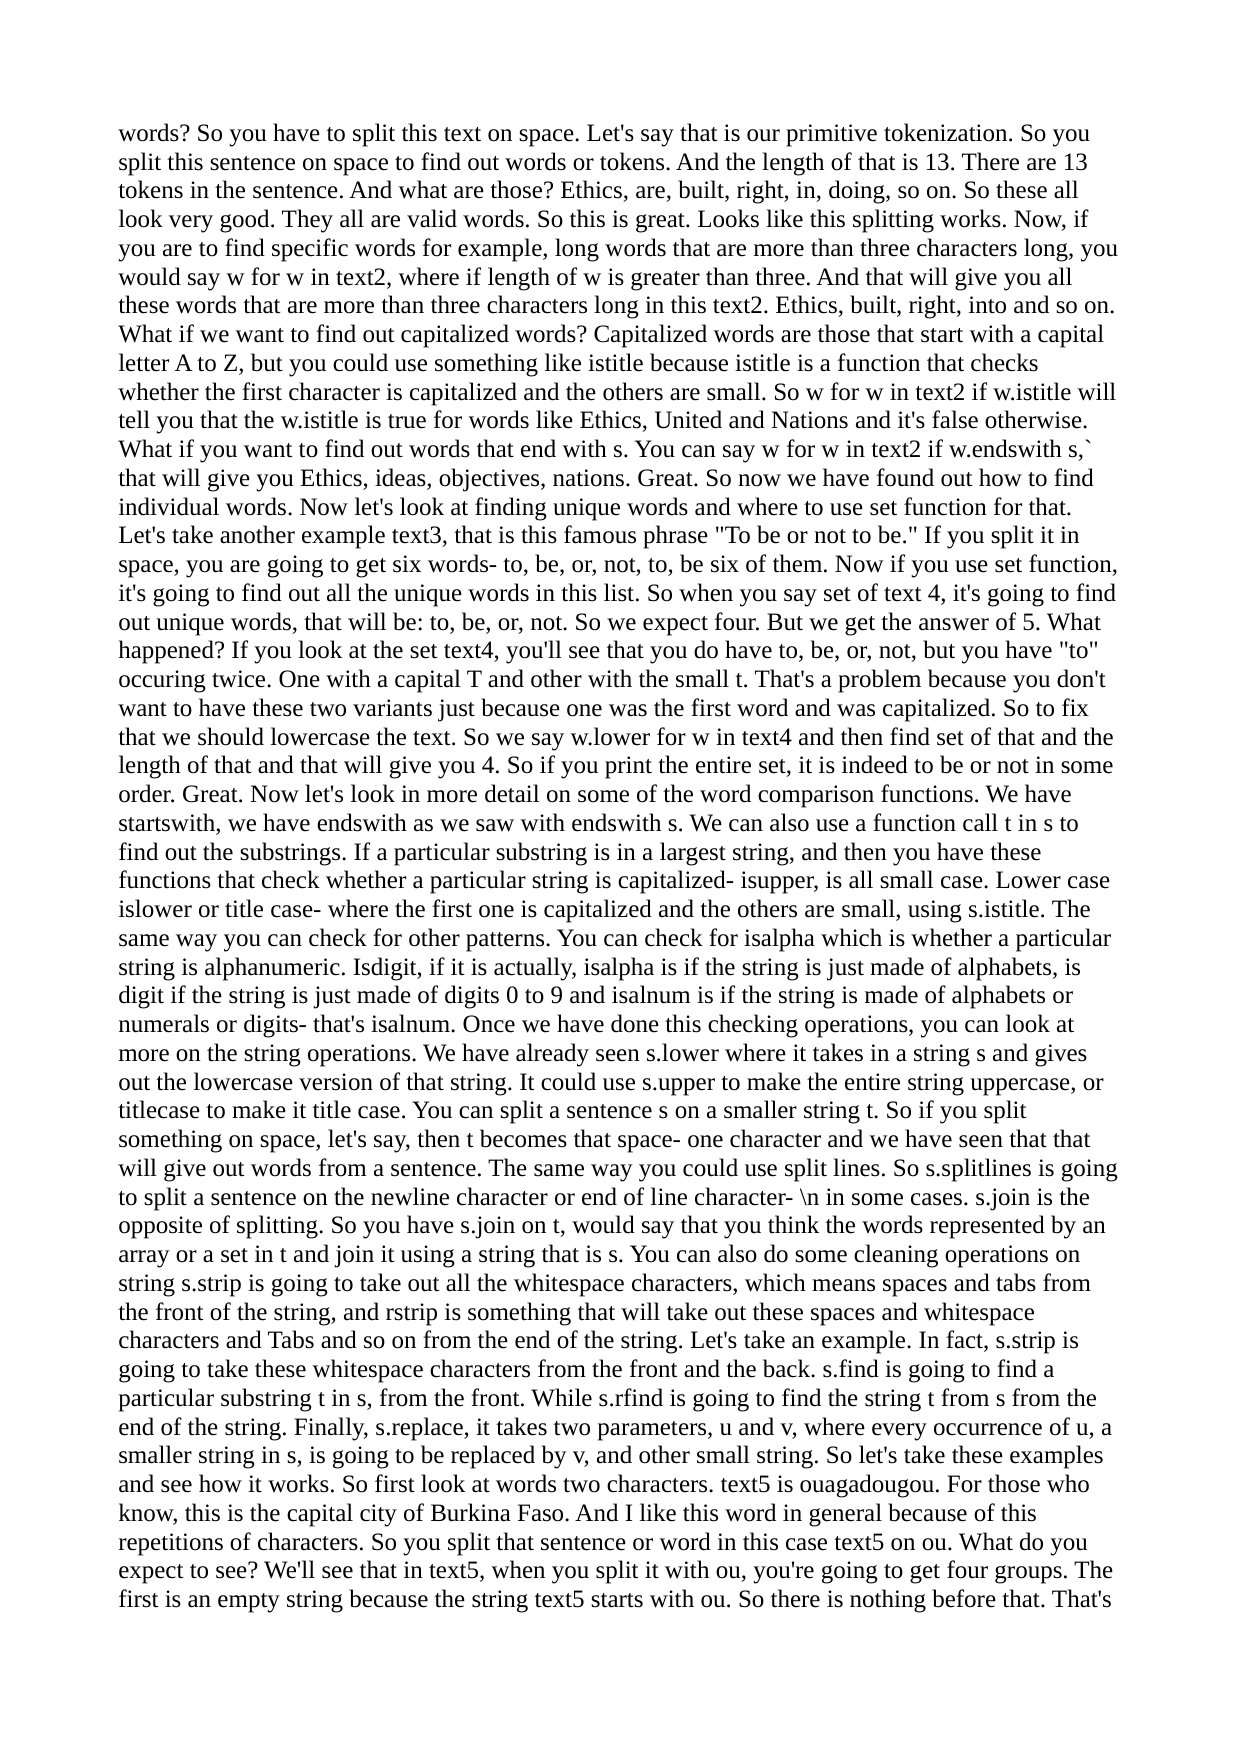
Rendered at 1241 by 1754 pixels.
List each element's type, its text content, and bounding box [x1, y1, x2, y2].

text words? So you have to split this text on space. Let's say that is our primitive tokenization. So you split this sentence on space to find out words or tokens. And the length of that is 13. There are 13 tokens in the sentence. And what are those? Ethics, are, built, right, in, doing, so on. So these all look very good. They all are valid words. So this is great. Looks like this splitting works. Now, if you are to find specific words for example, long words that are more than three characters long, you would say w for w in text2, where if length of w is greater than three. And that will give you all these words that are more than three characters long in this text2. Ethics, built, right, into and so on. What if we want to find out capitalized words? Capitalized words are those that start with a capital letter A to Z, but you could use something like istitle because istitle is a function that checks whether the first character is capitalized and the others are small. So w for w in text2 if w.istitle will tell you that the w.istitle is true for words like Ethics, United and Nations and it's false otherwise. What if you want to find out words that end with s. You can say w for w in text2 if w.endswith s,` that will give you Ethics, ideas, objectives, nations. Great. So now we have found out how to find individual words. Now let's look at finding unique words and where to use set function for that. Let's take another example text3, that is this famous phrase "To be or not to be." If you split it in space, you are going to get six words- to, be, or, not, to, be six of them. Now if you use set function, it's going to find out all the unique words in this list. So when you say set of text 4, it's going to find out unique words, that will be: to, be, or, not. So we expect four. But we get the answer of 5. What happened? If you look at the set text4, you'll see that you do have to, be, or, not, but you have "to" occuring twice. One with a capital T and other with the small t. That's a problem because you don't want to have these two variants just because one was the first word and was capitalized. So to fix that we should lowercase the text. So we say w.lower for w in text4 and then find set of that and the length of that and that will give you 4. So if you print the entire set, it is indeed to be or not in some order. Great. Now let's look in more detail on some of the word comparison functions. We have startswith, we have endswith as we saw with endswith s. We can also use a function call t in s to find out the substrings. If a particular substring is in a largest string, and then you have these functions that check whether a particular string is capitalized- isupper, is all small case. Lower case islower or title case- where the first one is capitalized and the others are small, using s.istitle. The same way you can check for other patterns. You can check for isalpha which is whether a particular string is alphanumeric. Isdigit, if it is actually, isalpha is if the string is just made of alphabets, is digit if the string is just made of digits 0 to 9 and isalnum is if the string is made of alphabets or numerals or digits- that's isalnum. Once we have done this checking operations, you can look at more on the string operations. We have already seen s.lower where it takes in a string s and gives out the lowercase version of that string. It could use s.upper to make the entire string uppercase, or titlecase to make it title case. You can split a sentence s on a smaller string t. So if you split something on space, let's say, then t becomes that space- one character and we have seen that that will give out words from a sentence. The same way you could use split lines. So s.splitlines is going to split a sentence on the newline character or end of line character- \n in some cases. s.join is the opposite of splitting. So you have s.join on t, would say that you think the words represented by an array or a set in t and join it using a string that is s. You can also do some cleaning operations on string s.strip is going to take out all the whitespace characters, which means spaces and tabs from the front of the string, and rstrip is something that will take out these spaces and whitespace characters and Tabs and so on from the end of the string. Let's take an example. In fact, s.strip is going to take these whitespace characters from the front and the back. s.find is going to find a particular substring t in s, from the front. While s.rfind is going to find the string t from s from the end of the string. Finally, s.replace, it takes two parameters, u and v, where every occurrence of u, a smaller string in s, is going to be replaced by v, and other small string. So let's take these examples and see how it works. So first look at words two characters. text5 is ouagadougou. For those who know, this is the capital city of Burkina Faso. And I like this word in general because of this repetitions of characters. So you split that sentence or word in this case text5 on ou. What do you expect to see? We'll see that in text5, when you split it with ou, you're going to get four groups. The first is an empty string because the string text5 starts with ou. So there is nothing before that. That's [118, 118, 1122, 1613]
